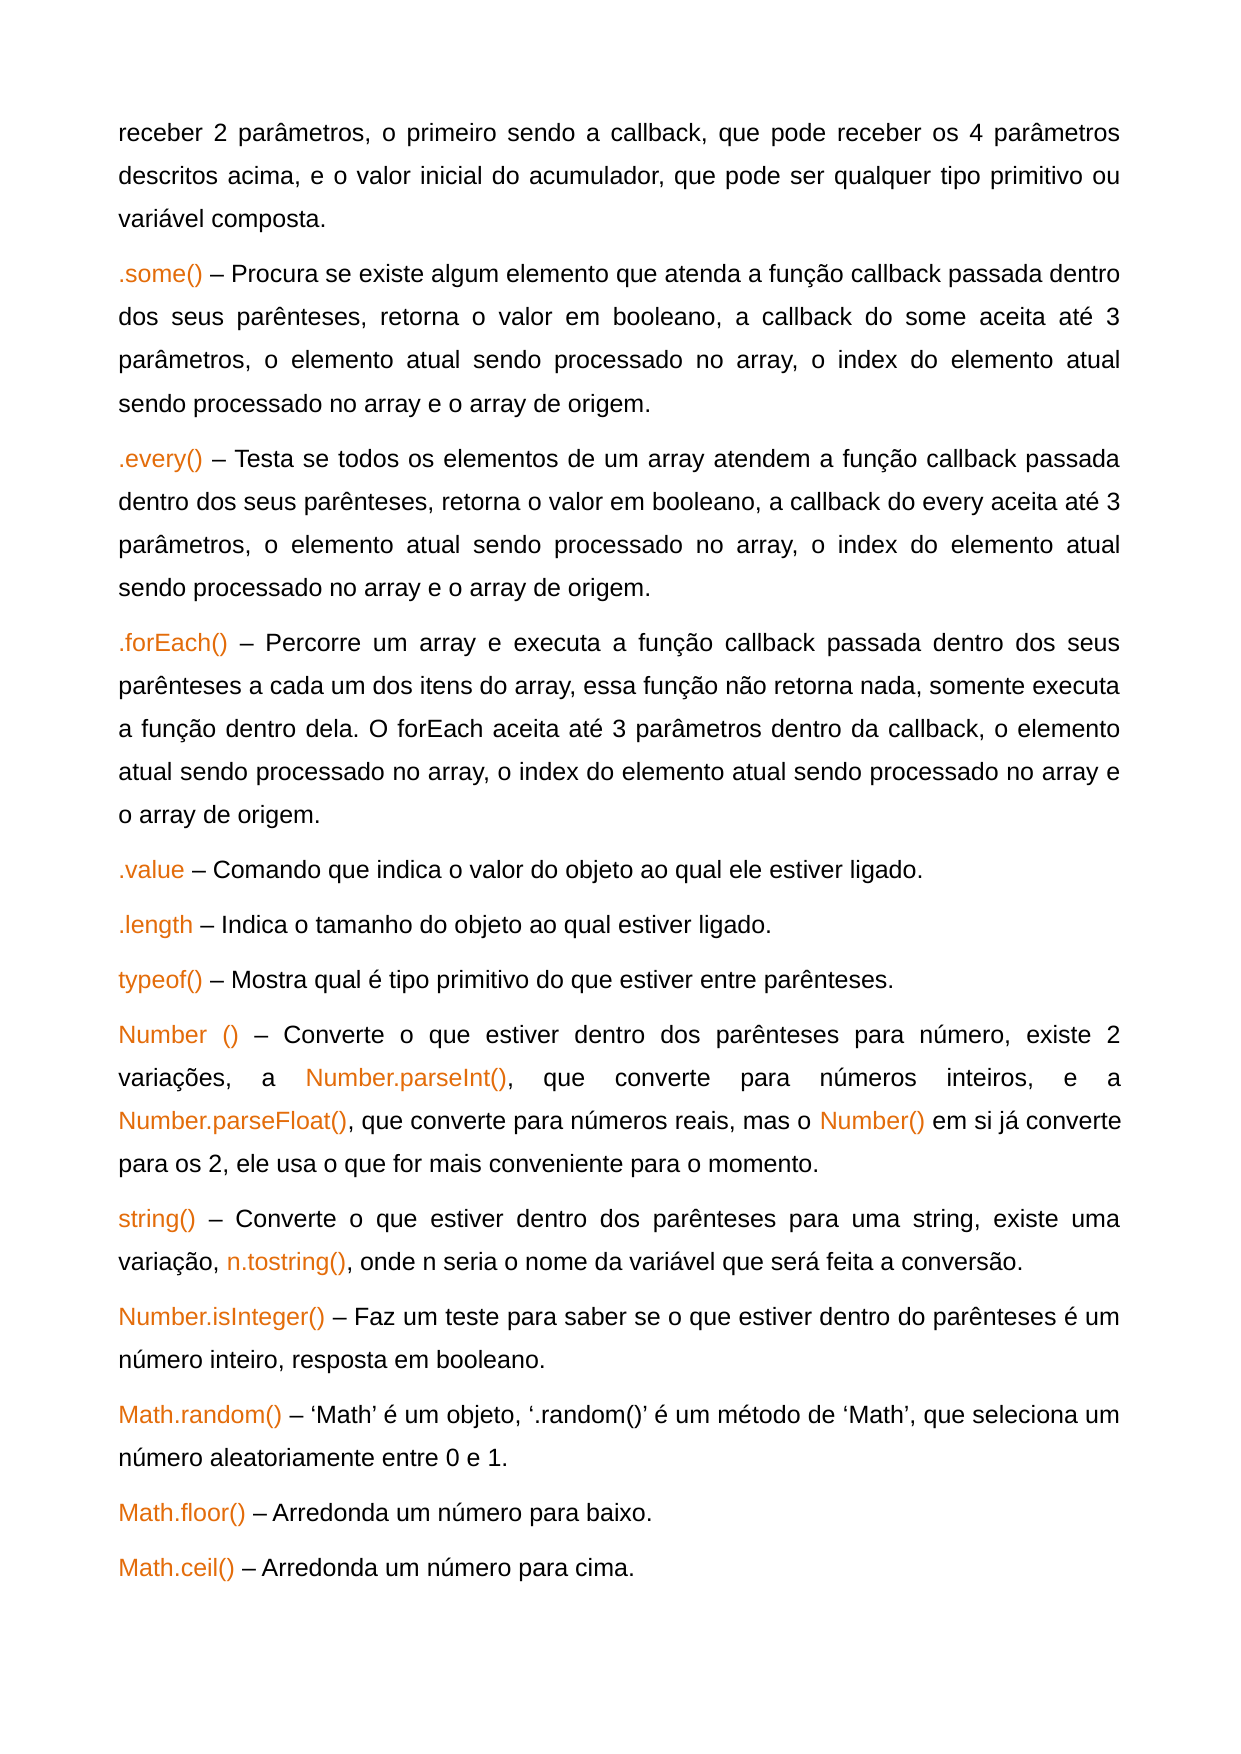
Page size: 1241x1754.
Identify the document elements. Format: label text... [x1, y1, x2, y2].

text typeof() – Mostra qual é tipo primitivo do que estiver entre parênteses. [118, 965, 1122, 994]
text Math.random() – ‘Math’ é um objeto, ‘.random()’ é um método de ‘Math’, que seleciona um número aleatoriamente entre 0 e 1. [118, 1400, 1122, 1472]
text .value – Comando que indica o valor do objeto ao qual ele estiver ligado. [118, 855, 1122, 884]
text Math.ceil() – Arredonda um número para cima. [118, 1553, 1122, 1582]
text string() – Converte o que estiver dentro dos parênteses para uma string, existe uma variação, n.tostring(), onde n seria o nome da variável que será feita a conversão. [118, 1204, 1122, 1276]
text .some() – Procura se existe algum elemento que atenda a função callback passada dentro dos seus parênteses, retorna o valor em booleano, a callback do some aceita até 3 parâmetros, o elemento atual sendo processado no array, o index do elemento atual sendo processado no array e o array de origem. [118, 259, 1122, 417]
text .forEach() – Percorre um array e executa a função callback passada dentro dos seus parênteses a cada um dos itens do array, essa função não retorna nada, somente executa a função dentro dela. O forEach aceita até 3 parâmetros dentro da callback, o elemento atual sendo processado no array, o index do elemento atual sendo processado no array e o array de origem. [118, 628, 1122, 829]
text Math.floor() – Arredonda um número para baixo. [118, 1498, 1122, 1527]
text .every() – Testa se todos os elementos de um array atendem a função callback passada dentro dos seus parênteses, retorna o valor em booleano, a callback do every aceita até 3 parâmetros, o elemento atual sendo processado no array, o index do elemento atual sendo processado no array e o array de origem. [118, 443, 1122, 602]
text .length – Indica o tamanho do objeto ao qual estiver ligado. [118, 910, 1122, 939]
text Number () – Converte o que estiver dentro dos parênteses para número, existe 2 variações, a Number.parseInt(), que converte para números inteiros, e a Number.parseFloat(), que converte para números reais, mas o Number() em si já converte para os 2, ele usa o que for mais conveniente para o momento. [118, 1020, 1122, 1178]
text Number.isInteger() – Faz um teste para saber se o que estiver dentro do parênteses é um número inteiro, resposta em booleano. [118, 1302, 1122, 1374]
text receber 2 parâmetros, o primeiro sendo a callback, que pode receber os 4 parâmetros descritos acima, e o valor inicial do acumulador, que pode ser qualquer tipo primitivo ou variável composta. [118, 118, 1122, 233]
